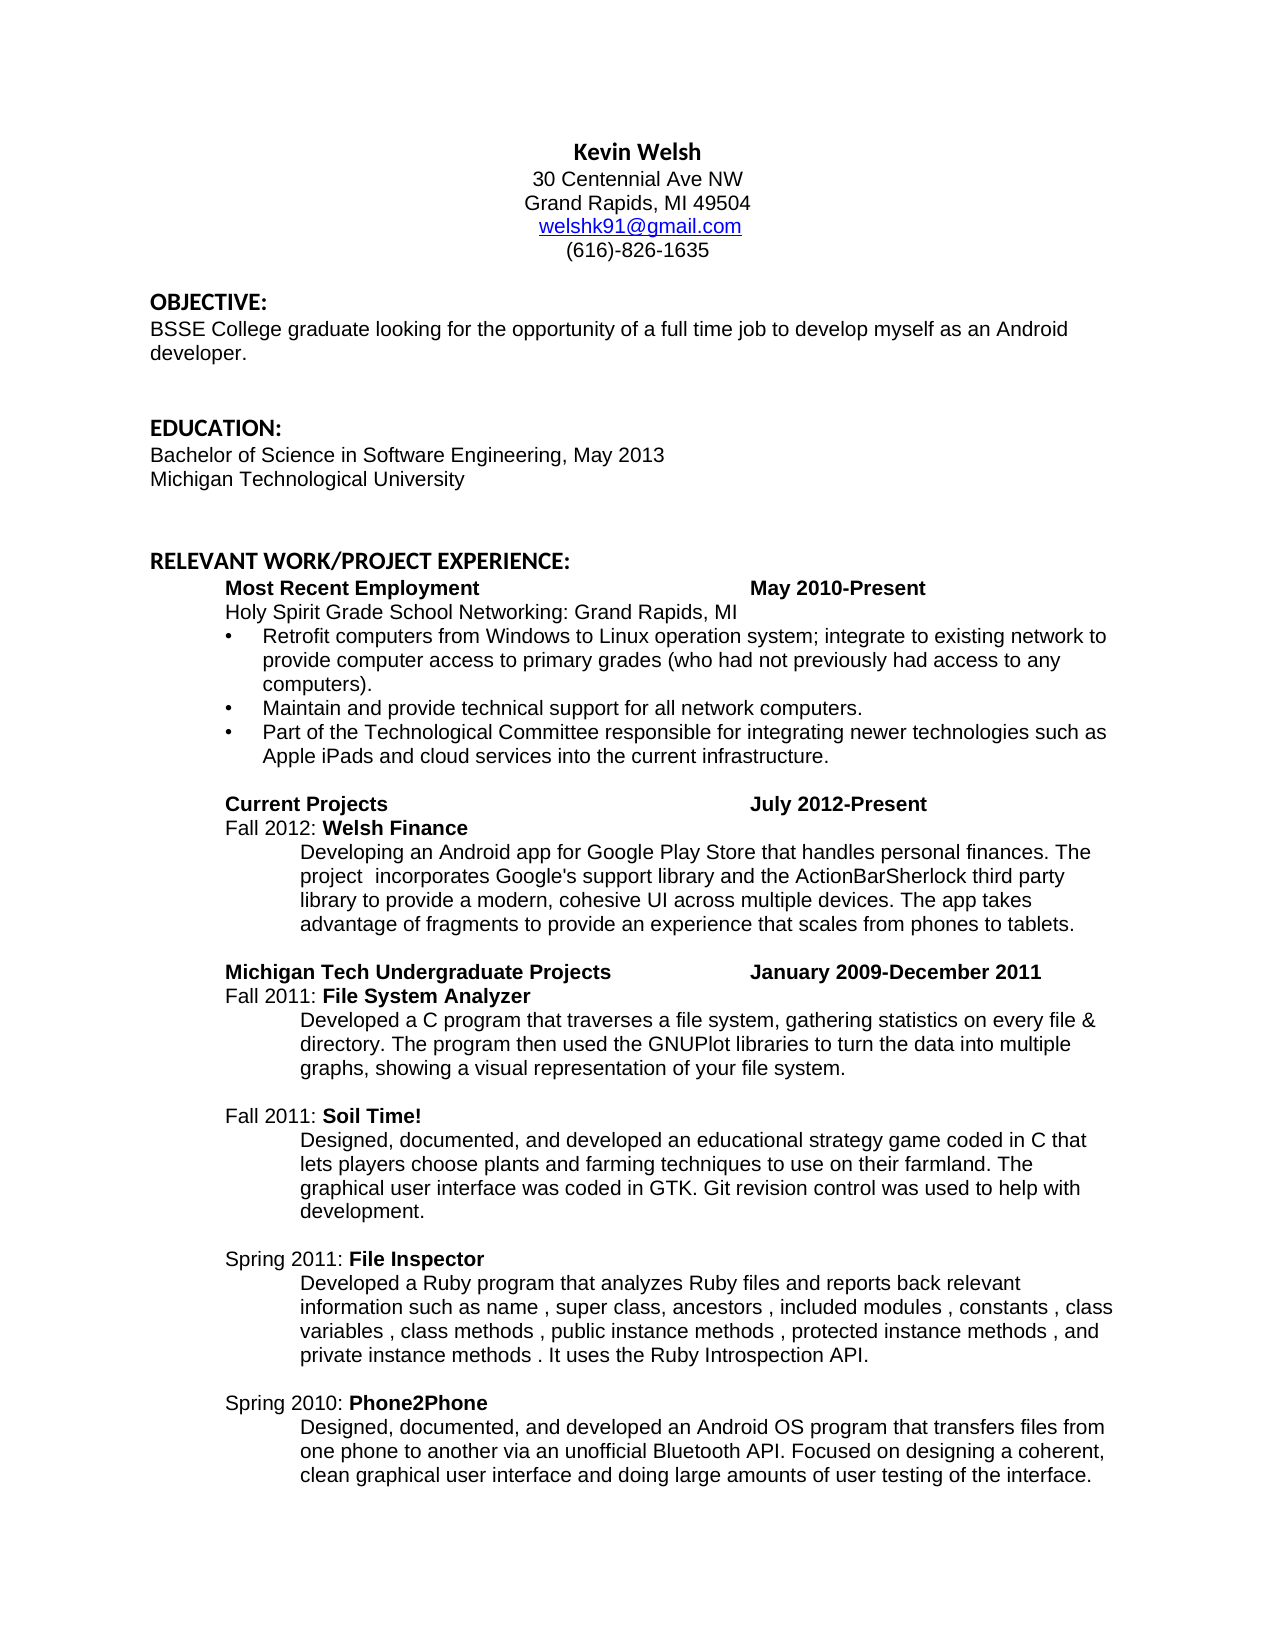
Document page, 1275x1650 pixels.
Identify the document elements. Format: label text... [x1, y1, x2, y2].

text Grand Rapids, MI 49504 [150, 190, 1125, 214]
text OBJECTIVE: [150, 286, 1125, 317]
list Retrofit computers from Windows to Linux operation system; integrate to existing network to provide computer access to primary grades (who had not previously had access to any computers). [225, 624, 1125, 696]
text EDUCATION: [150, 413, 1125, 443]
text Fall 2012: Welsh Finance Developing an Android app for Google Play Store that handles personal finances. The project incorporates Google's support library and the ActionBarSherlock third party library to provide a modern, cohesive UI across multiple devices. The app takes advantage of fragments to provide an experience that scales from phones to tablets. [150, 816, 1125, 936]
list Holy Spirit Grade School Networking: Grand Rapids, MI [187, 600, 1125, 624]
text Designed, documented, and developed an educational strategy game coded in C that lets players choose plants and farming techniques to use on their farmland. The graphical user interface was coded in GTK. Git revision control was used to help with development. [150, 1127, 1125, 1223]
text Kevin Welsh 30 Centennial Ave NW [150, 136, 1125, 190]
text Developed a Ruby program that analyzes Ruby files and reports back relevant information such as name , super class, ancestors , included modules , constants , class variables , class methods , public instance methods , protected instance methods , and private instance methods . It uses the Ruby Introspection API. [150, 1271, 1125, 1367]
text Most Recent Employment May 2010-Present [150, 576, 1125, 600]
text Bachelor of Science in Software Engineering, May 2013 [150, 443, 1125, 467]
text Current Projects July 2012-Present [150, 792, 1125, 816]
text Fall 2011: File System Analyzer Developed a C program that traverses a file system, gathering statistics on every file & directory. The program then used the GNUPlot libraries to turn the data into multiple graphs, showing a visual representation of your file system. [150, 984, 1125, 1079]
text BSSE College graduate looking for the opportunity of a full time job to develop myself as an Android developer. [150, 317, 1125, 365]
text Spring 2010: Phone2Phone Designed, documented, and developed an Android OS program that transfers files from one phone to another via an unofficial Bluetooth API. Focused on designing a coherent, clean graphical user interface and doing large amounts of user testing of the interface. [150, 1391, 1125, 1487]
text Fall 2011: Soil Time! [150, 1103, 1125, 1127]
list Part of the Technological Committee responsible for integrating newer technologies such as Apple iPads and cloud services into the current infrastructure. [225, 720, 1125, 768]
text Michigan Tech Undergraduate Projects January 2009-December 2011 [150, 960, 1125, 984]
text RELEVANT WORK/PROJECT EXPERIENCE: [150, 546, 1125, 576]
text Spring 2011: File Inspector [150, 1247, 1125, 1271]
text Michigan Technological University [150, 467, 1125, 491]
text welshk91@gmail.com (616)-826-1635 [150, 214, 1125, 262]
list Maintain and provide technical support for all network computers. [225, 696, 1125, 720]
